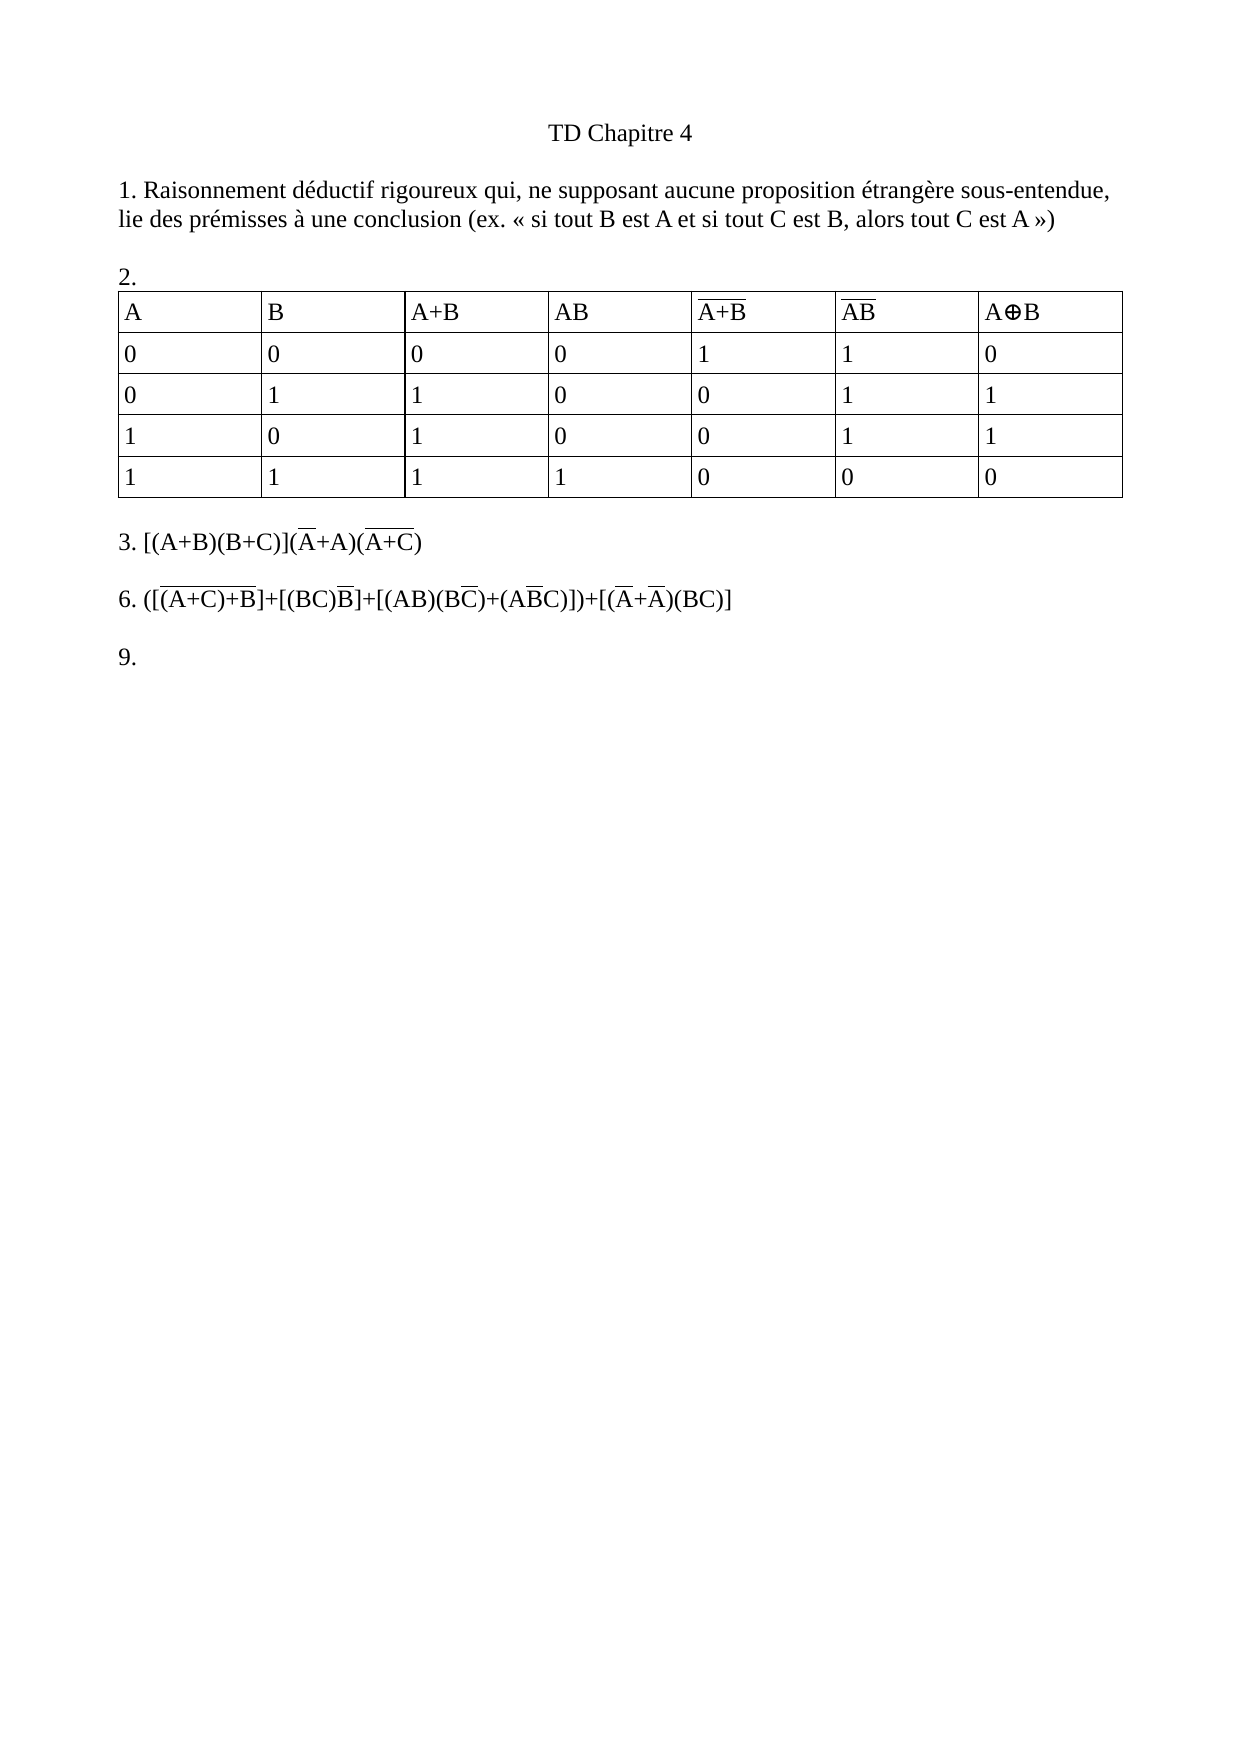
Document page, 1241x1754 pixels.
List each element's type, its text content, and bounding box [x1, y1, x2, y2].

table_cell 0 [549, 374, 691, 414]
table_cell 0 [119, 374, 261, 414]
table_cell 1 [692, 333, 835, 373]
text 3. [(A+B)(B+C)](A+A)(A+C) [118, 527, 1122, 555]
text 2. [118, 262, 1122, 291]
table_cell 1 [979, 374, 1122, 414]
table_cell 1 [262, 374, 404, 414]
table_cell 0 [262, 333, 404, 373]
table_cell 0 [692, 415, 835, 456]
table_cell 1 [549, 457, 691, 497]
table_header B [262, 292, 404, 332]
table_cell 0 [692, 374, 835, 414]
table_cell 1 [262, 457, 404, 497]
table_cell 1 [836, 333, 978, 373]
table_cell 0 [262, 415, 404, 456]
table_cell 1 [836, 374, 978, 414]
table_cell 0 [406, 333, 548, 373]
table_header A [119, 292, 261, 332]
table_header A⊕B [979, 292, 1122, 332]
table_cell 1 [836, 415, 978, 456]
table_cell 0 [549, 415, 691, 456]
table_cell 1 [979, 415, 1122, 456]
text 6. ([(A+C)+B]+[(BC)B]+[(AB)(BC)+(ABC)])+[(A+A)(BC)] [118, 584, 1122, 613]
text TD Chapitre 4 [118, 118, 1122, 147]
table_cell 1 [406, 415, 548, 456]
table_cell 0 [979, 457, 1122, 497]
table_cell 0 [979, 333, 1122, 373]
table_header A+B [692, 292, 835, 332]
text 1. Raisonnement déductif rigoureux qui, ne supposant aucune proposition étrangère sous-entendue, lie des prémisses à une conclusion (ex. « si tout B est A et si tout C est B, alors tout C est A ») [118, 176, 1122, 233]
table_header AB [549, 292, 691, 332]
table_cell 1 [406, 374, 548, 414]
table_cell 1 [406, 457, 548, 497]
table_cell 1 [119, 457, 261, 497]
table_header AB [836, 292, 978, 332]
table_cell 1 [119, 415, 261, 456]
table_cell 0 [549, 333, 691, 373]
table_cell 0 [836, 457, 978, 497]
text 9. [118, 642, 1122, 670]
table_cell 0 [692, 457, 835, 497]
table_header A+B [406, 292, 548, 332]
table_cell 0 [119, 333, 261, 373]
